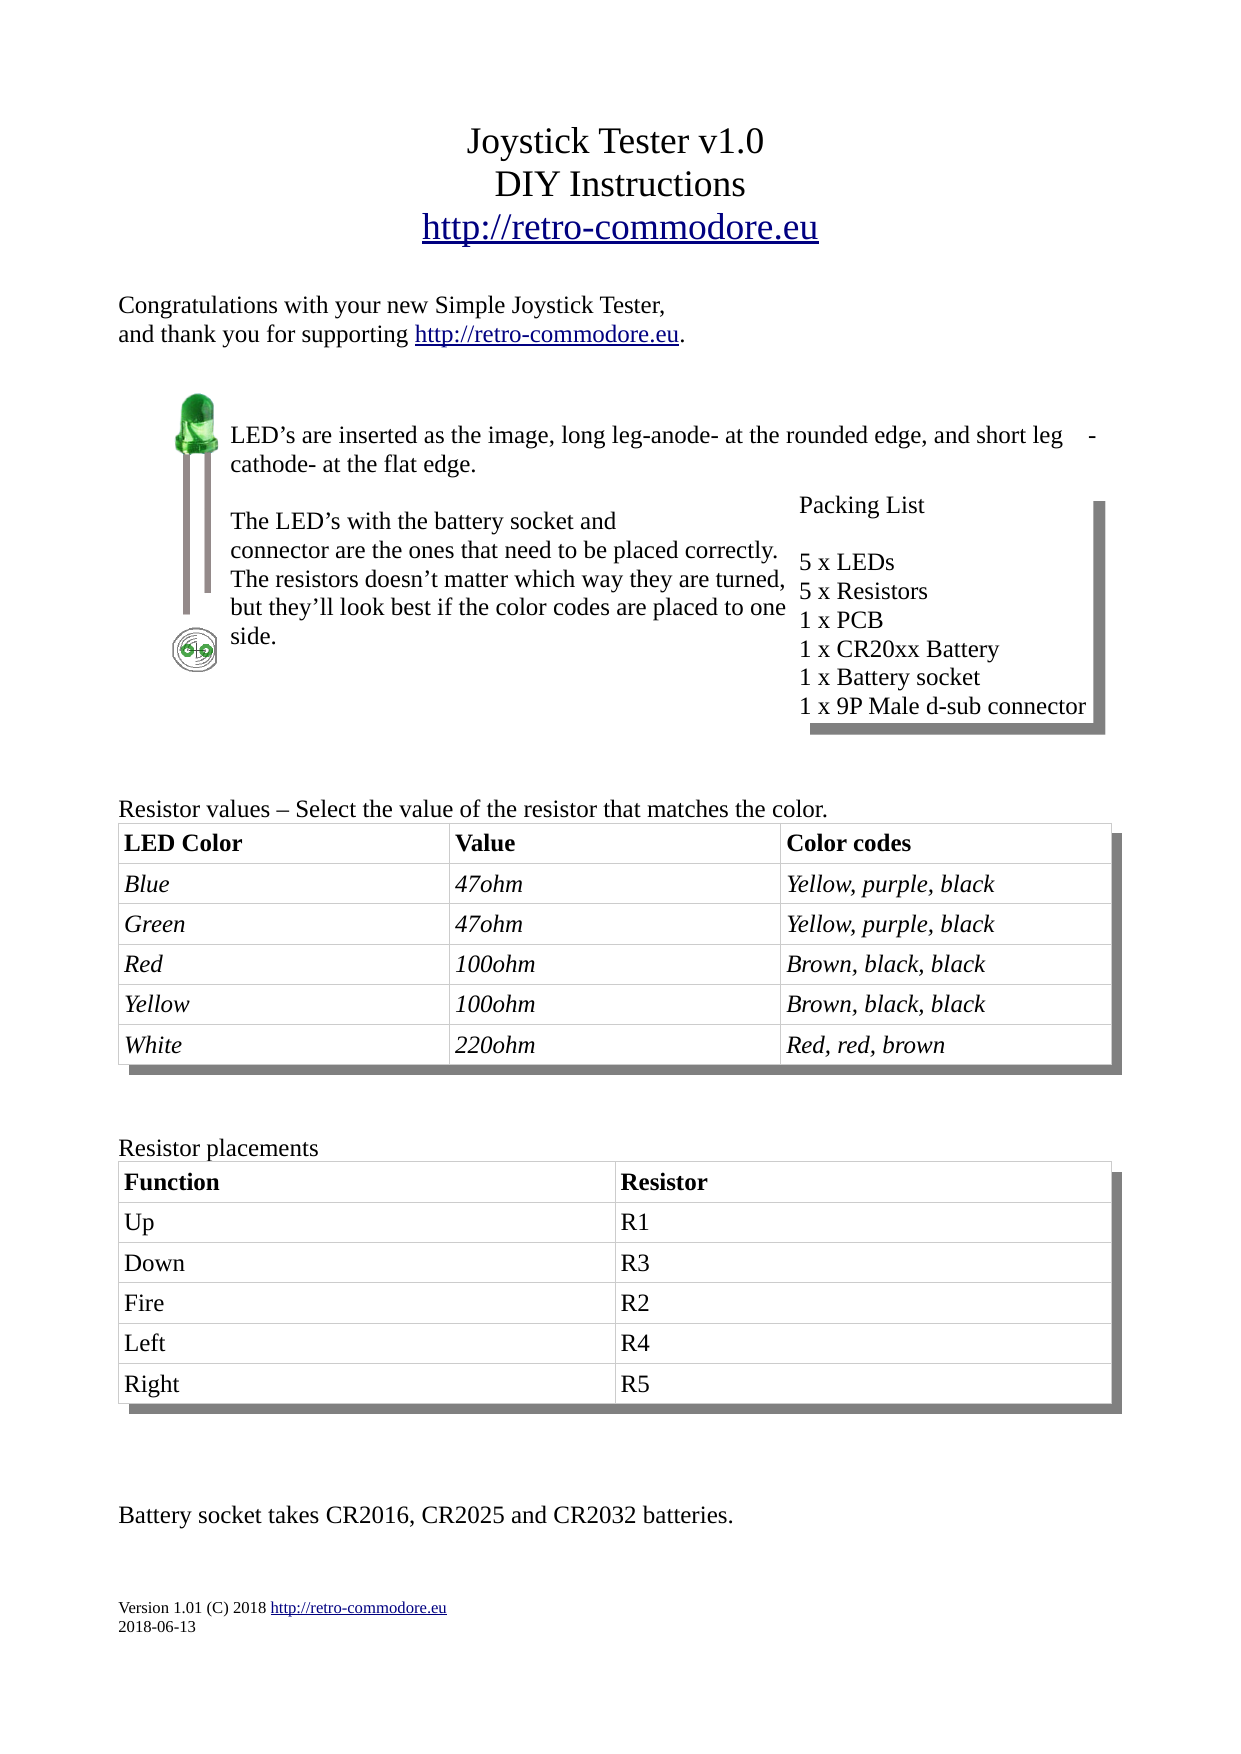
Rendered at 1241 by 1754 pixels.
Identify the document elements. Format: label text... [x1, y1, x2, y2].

table_cell R4 [616, 1324, 1111, 1363]
text The resistors doesn’t matter which way they are turned, [230, 564, 799, 592]
text [1106, 621, 1122, 650]
text The LED’s with the battery socket and [230, 506, 799, 535]
table_cell Brown, black, black [781, 945, 1111, 984]
table_cell 47ohm [450, 904, 780, 943]
table_cell 47ohm [450, 864, 780, 903]
text Resistor placements [118, 1133, 1122, 1161]
table_cell R3 [616, 1243, 1111, 1282]
table_cell 220ohm [450, 1025, 780, 1064]
table_cell Yellow [119, 985, 449, 1024]
table_cell 100ohm [450, 985, 780, 1024]
text LED’s are inserted as the image, long leg-anode- at the rounded edge, and short leg -cathode- at the flat edge. [230, 420, 1122, 477]
text Joystick Tester v1.0 [118, 118, 1122, 161]
table_cell 100ohm [450, 945, 780, 984]
table_cell Left [119, 1324, 615, 1363]
text [118, 506, 172, 535]
picture [172, 393, 219, 672]
text [118, 621, 172, 650]
text Battery socket takes CR2016, CR2025 and CR2032 batteries. [118, 1500, 1122, 1529]
text but they’ll look best if the color codes are placed to one [230, 592, 799, 621]
text http://retro-commodore.eu [118, 204, 1122, 247]
text [118, 420, 172, 477]
table_cell R5 [616, 1364, 1111, 1403]
table_cell Red [119, 945, 449, 984]
table_cell Yellow, purple, black [781, 904, 1111, 943]
table_cell Blue [119, 864, 449, 903]
text Congratulations with your new Simple Joystick Tester, [118, 291, 1122, 319]
text DIY Instructions [118, 161, 1122, 204]
table_cell Down [119, 1243, 615, 1282]
table_header Value [450, 824, 780, 863]
table_header Resistor [616, 1162, 1111, 1202]
table_cell White [119, 1025, 449, 1064]
text and thank you for supporting http://retro-commodore.eu. [118, 319, 1122, 348]
text Resistor values – Select the value of the resistor that matches the color. [118, 794, 1122, 822]
text side. [230, 621, 799, 650]
text [118, 564, 172, 592]
text connector are the ones that need to be placed correctly. [230, 535, 799, 564]
table_cell R1 [616, 1203, 1111, 1242]
text [118, 535, 172, 564]
table_cell Yellow, purple, black [781, 864, 1111, 903]
table_cell Red, red, brown [781, 1025, 1111, 1064]
table_header LED Color [119, 824, 449, 863]
table_cell Brown, black, black [781, 985, 1111, 1024]
text [118, 592, 172, 621]
table_cell Fire [119, 1283, 615, 1323]
table_header Color codes [781, 824, 1111, 863]
table_cell Up [119, 1203, 615, 1242]
table_cell Green [119, 904, 449, 943]
table_header Function [119, 1162, 615, 1202]
table_cell R2 [616, 1283, 1111, 1323]
table_cell Right [119, 1364, 615, 1403]
